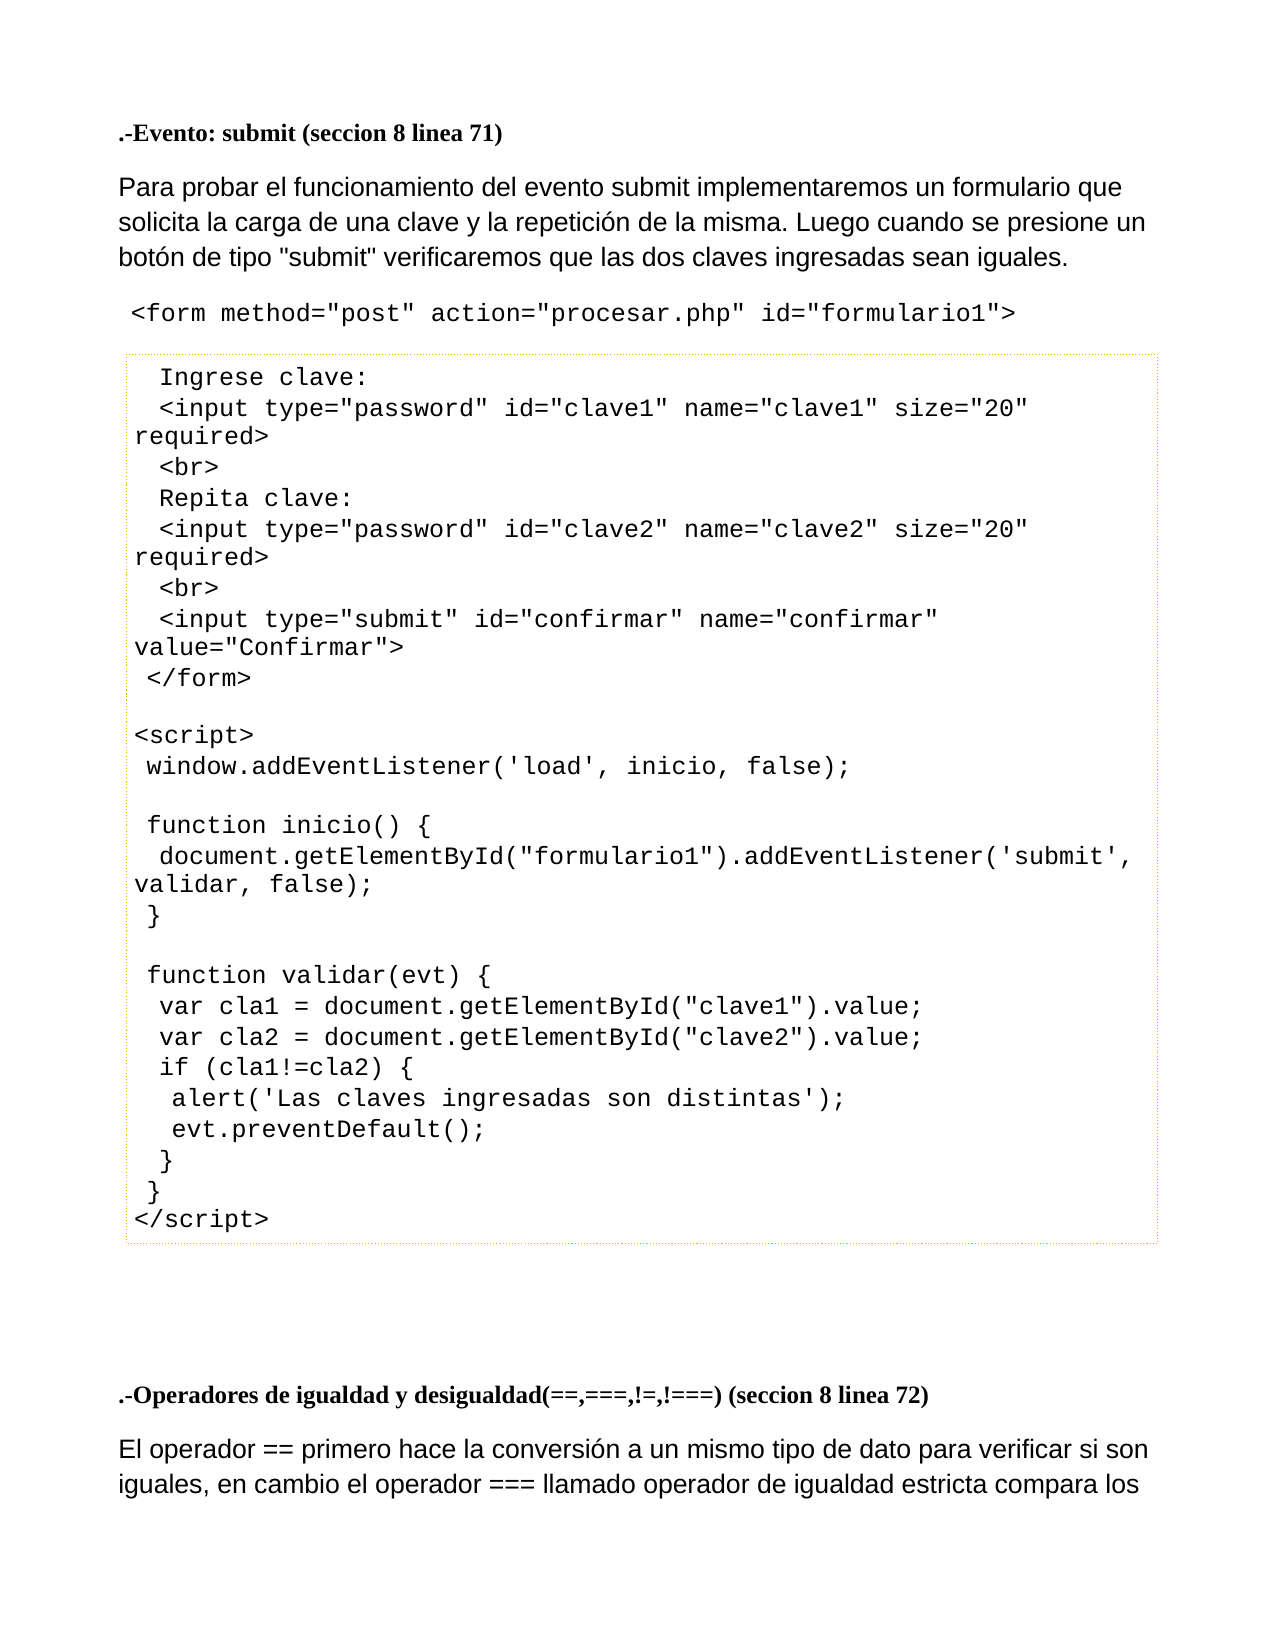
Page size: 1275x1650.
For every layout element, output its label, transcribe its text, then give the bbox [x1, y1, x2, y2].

text .-Operadores de igualdad y desigualdad(==,===,!=,!===) (seccion 8 linea 72) [118, 1380, 1157, 1409]
text <script> [126, 714, 1157, 743]
text Para probar el funcionamiento del evento submit implementaremos un formulario que solicita la carga de una clave y la repetición de la misma. Luego cuando se presione un botón de tipo "submit" verificaremos que las dos claves ingresadas sean iguales. [118, 172, 1157, 272]
text <br> [126, 565, 1157, 596]
text document.getElementById("formulario1").addEventListener('submit', validar, false); [126, 833, 1157, 892]
text El operador == primero hace la conversión a un mismo tipo de dato para verificar si son iguales, en cambio el operador === llamado operador de igualdad estricta compara los [118, 1434, 1157, 1499]
text var cla1 = document.getElementById("clave1").value; [126, 983, 1157, 1014]
text .-Evento: submit (seccion 8 linea 71) [118, 118, 1157, 147]
text } [126, 1137, 1157, 1168]
text var cla2 = document.getElementById("clave2").value; [126, 1014, 1157, 1044]
text <input type="password" id="clave1" name="clave1" size="20" required> [126, 385, 1157, 444]
text </form> [126, 655, 1157, 694]
text Repita clave: [126, 475, 1157, 506]
text } [126, 892, 1157, 931]
text <input type="password" id="clave2" name="clave2" size="20" required> [126, 506, 1157, 565]
text <br> [126, 444, 1157, 475]
text window.addEventListener('load', inicio, false); [126, 743, 1157, 782]
text if (cla1!=cla2) { [126, 1044, 1157, 1075]
text Ingrese clave: [126, 354, 1157, 385]
text evt.preventDefault(); [126, 1106, 1157, 1137]
text <input type="submit" id="confirmar" name="confirmar" value="Confirmar"> [126, 596, 1157, 655]
text <form method="post" action="procesar.php" id="formulario1"> [118, 298, 1157, 329]
text function validar(evt) { [126, 952, 1157, 983]
text </script> [126, 1199, 1157, 1243]
text alert('Las claves ingresadas son distintas'); [126, 1075, 1157, 1106]
text } [126, 1168, 1157, 1199]
text function inicio() { [126, 802, 1157, 833]
